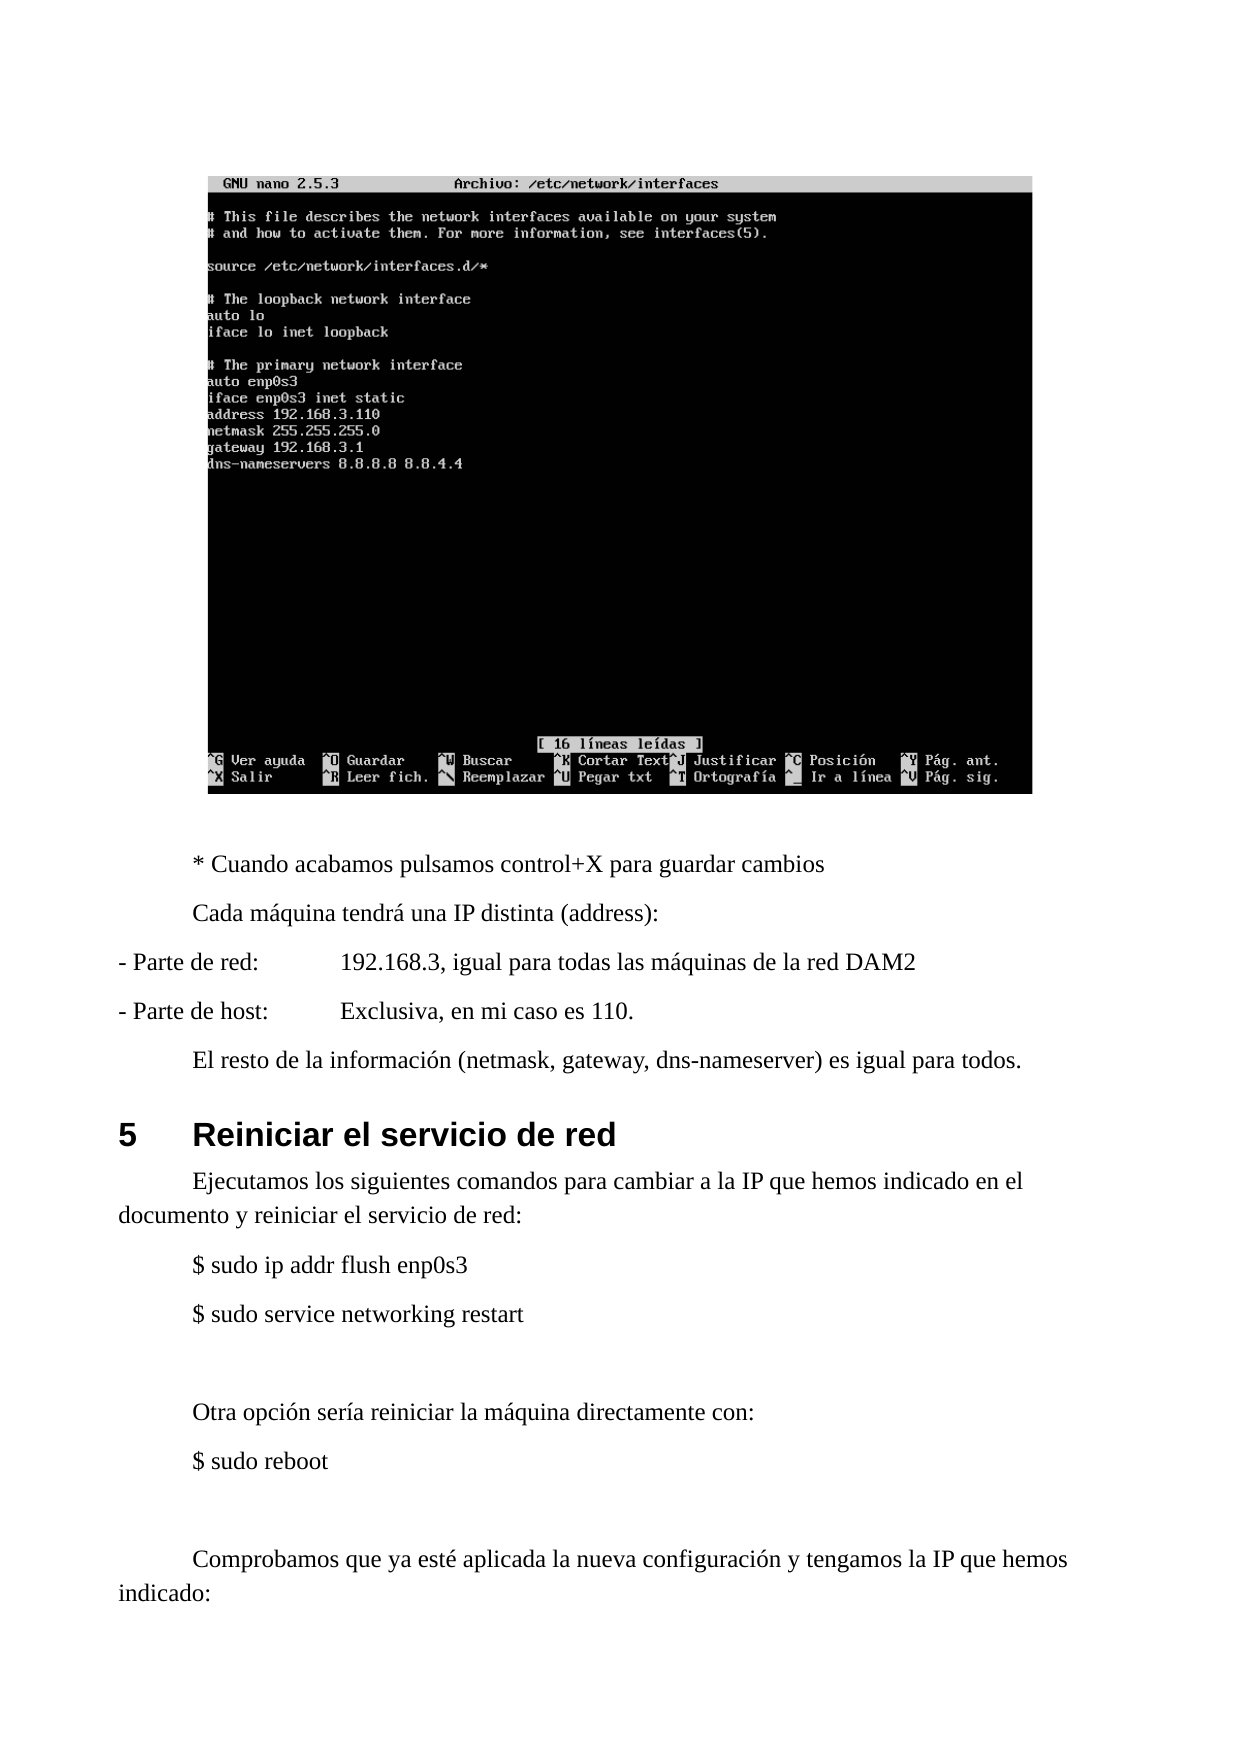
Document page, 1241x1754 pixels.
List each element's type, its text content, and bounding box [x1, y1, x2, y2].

text - Parte de red: 192.168.3, igual para todas las máquinas de la red DAM2 [118, 947, 1122, 976]
text $ sudo service networking restart [118, 1299, 1122, 1327]
text Ejecutamos los siguientes comandos para cambiar a la IP que hemos indicado en el documento y reiniciar el servicio de red: [118, 1166, 1122, 1229]
text El resto de la información (netmask, gateway, dns-nameserver) es igual para todos. [118, 1045, 1122, 1074]
picture [207, 176, 1033, 794]
text Cada máquina tendrá una IP distinta (address): [118, 898, 1122, 927]
text - Parte de host: Exclusiva, en mi caso es 110. [118, 996, 1122, 1025]
text Otra opción sería reiniciar la máquina directamente con: [118, 1397, 1122, 1426]
text Comprobamos que ya esté aplicada la nueva configuración y tengamos la IP que hemos indicado: [118, 1544, 1122, 1607]
text * Cuando acabamos pulsamos control+X para guardar cambios [118, 849, 1122, 878]
subtitle Reiniciar el servicio de red [118, 1115, 1122, 1154]
text $ sudo ip addr flush enp0s3 [118, 1250, 1122, 1278]
text $ sudo reboot [118, 1446, 1122, 1475]
